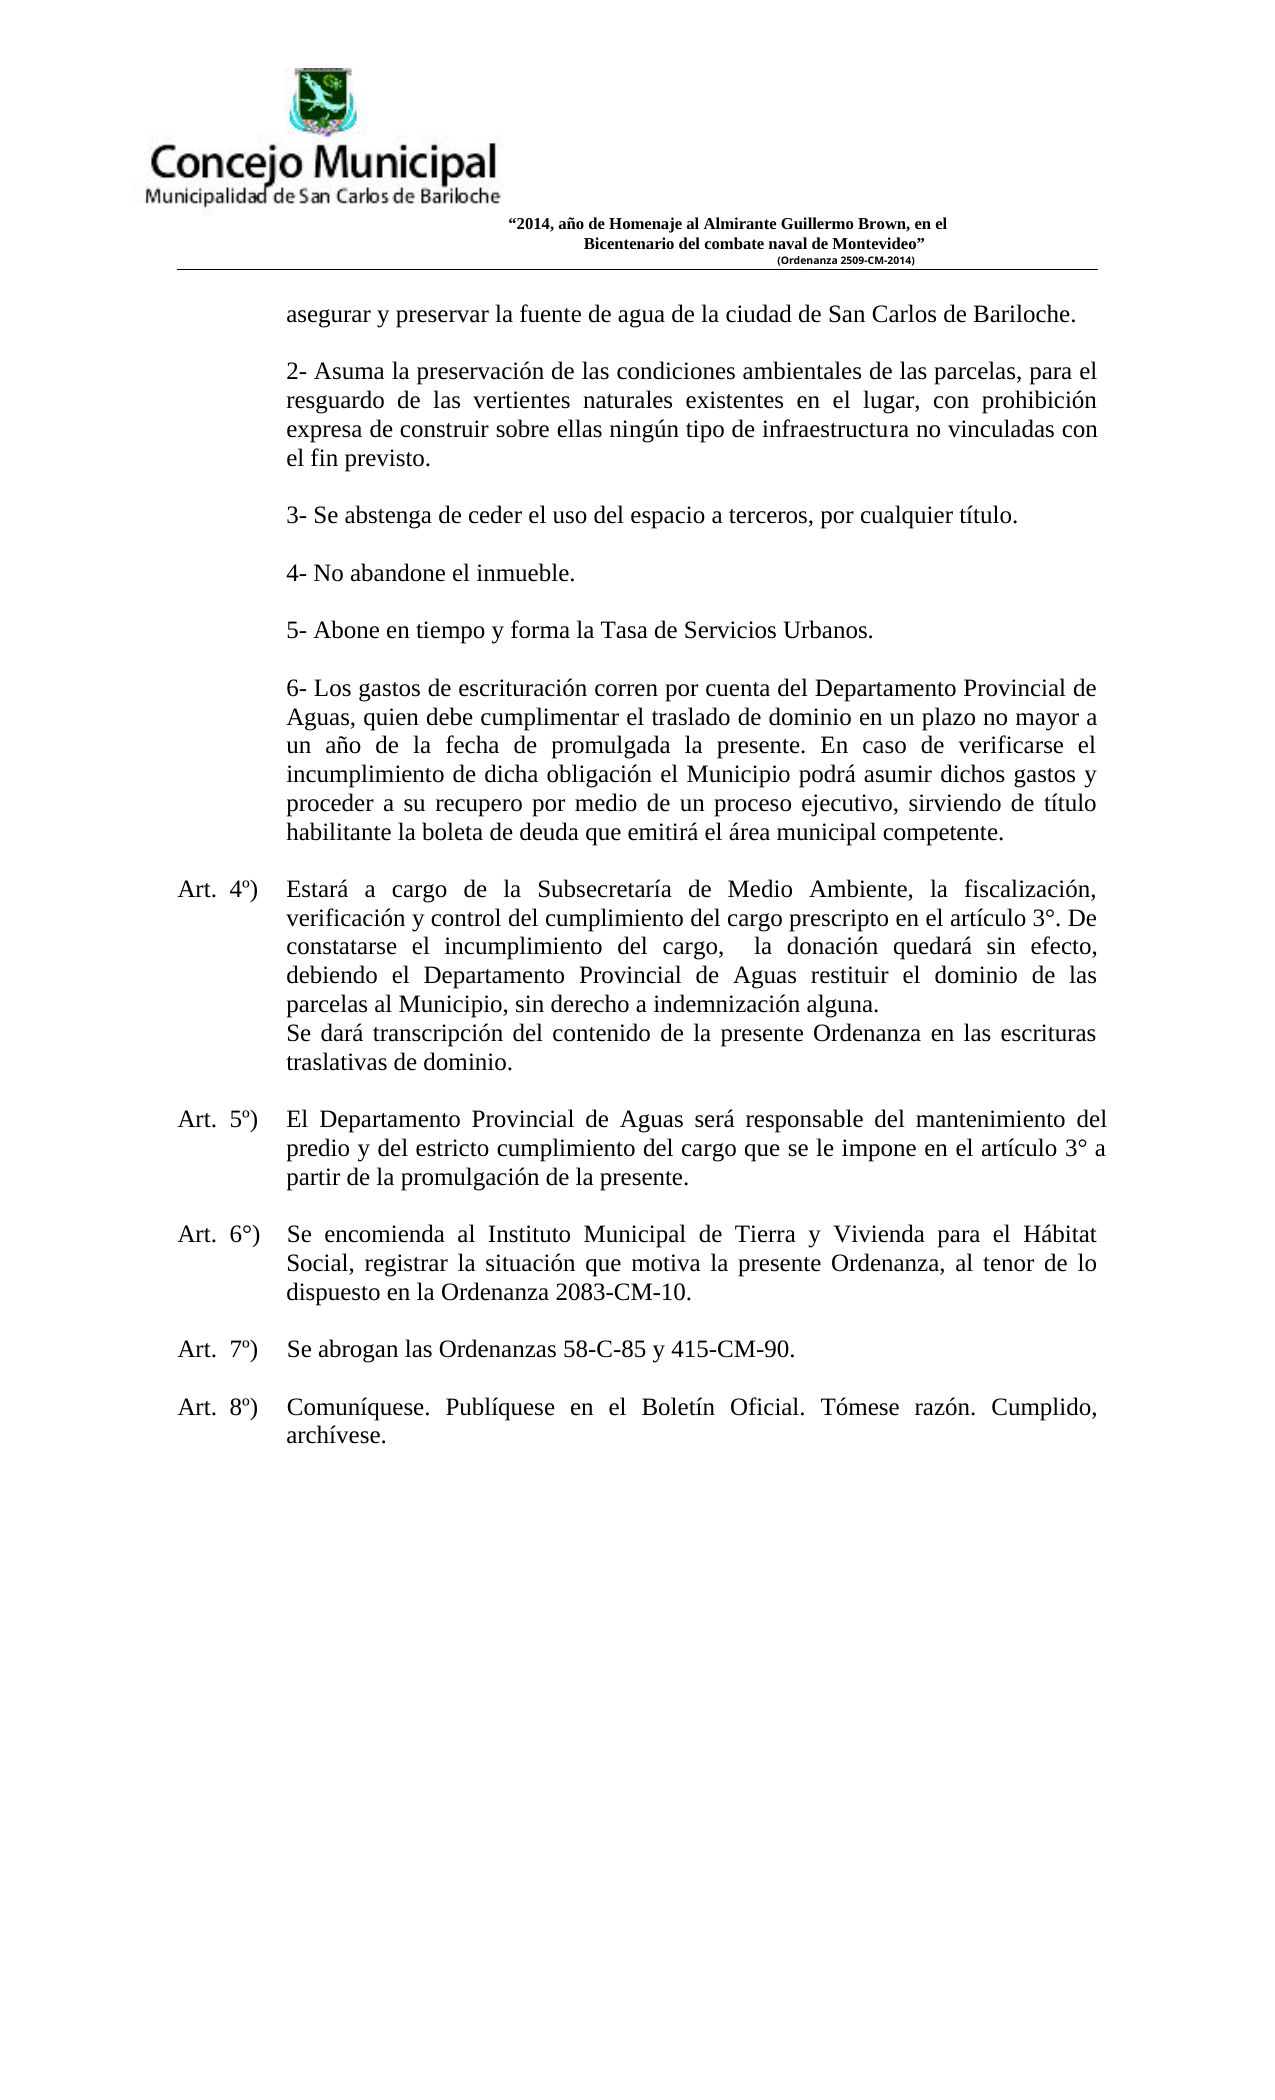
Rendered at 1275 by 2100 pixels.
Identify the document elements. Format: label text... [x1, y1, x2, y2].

table_cell Art. 8º) [170, 1392, 279, 1478]
picture [121, 68, 533, 217]
table_cell [170, 299, 279, 874]
table_cell Se abrogan las Ordenanzas 58-C-85 y 415-CM-90. [279, 1334, 1105, 1392]
table_cell Art. 6°) [170, 1219, 279, 1334]
table_cell Art. 5º) [170, 1104, 279, 1219]
table_cell El Departamento Provincial de Aguas será responsable del mantenimiento del predio y del estricto cumplimiento del cargo que se le impone en el artículo 3° a partir de la promulgación de la presente. [279, 1104, 1105, 1219]
table_cell Art. 7º) [170, 1334, 279, 1392]
table_cell Art. 4º) [170, 874, 279, 1104]
table_cell Comuníquese. Publíquese en el Boletín Oficial. Tómese razón. Cumplido, archívese. [279, 1392, 1105, 1478]
table_cell Se encomienda al Instituto Municipal de Tierra y Vivienda para el Hábitat Social, registrar la situación que motiva la presente Ordenanza, al tenor de lo dispuesto en la Ordenanza 2083-CM-10. [279, 1219, 1105, 1334]
table_cell Estará a cargo de la Subsecretaría de Medio Ambiente, la fiscalización, verificación y control del cumplimiento del cargo prescripto en el artículo 3°. De constatarse el incumplimiento del cargo, la donación quedará sin efecto, debiendo el Departamento Provincial de Aguas restituir el dominio de las parcelas al Municipio, sin derecho a indemnización alguna. Se dará transcripción del contenido de la presente Ordenanza en las escrituras traslativas de dominio. [279, 874, 1105, 1104]
table_cell asegurar y preservar la fuente de agua de la ciudad de San Carlos de Bariloche. 2- Asuma la preservación de las condiciones ambientales de las parcelas, para el resguardo de las vertientes naturales existentes en el lugar, con prohibición expresa de construir sobre ellas ningún tipo de infraestructura no vinculadas con el fin previsto. 3- Se abstenga de ceder el uso del espacio a terceros, por cualquier título. 4- No abandone el inmueble. 5- Abone en tiempo y forma la Tasa de Servicios Urbanos. 6- Los gastos de escrituración corren por cuenta del Departamento Provincial de Aguas, quien debe cumplimentar el traslado de dominio en un plazo no mayor a un año de la fecha de promulgada la presente. En caso de verificarse el incumplimiento de dicha obligación el Municipio podrá asumir dichos gastos y proceder a su recupero por medio de un proceso ejecutivo, sirviendo de título habilitante la boleta de deuda que emitirá el área municipal competente. [279, 299, 1105, 874]
